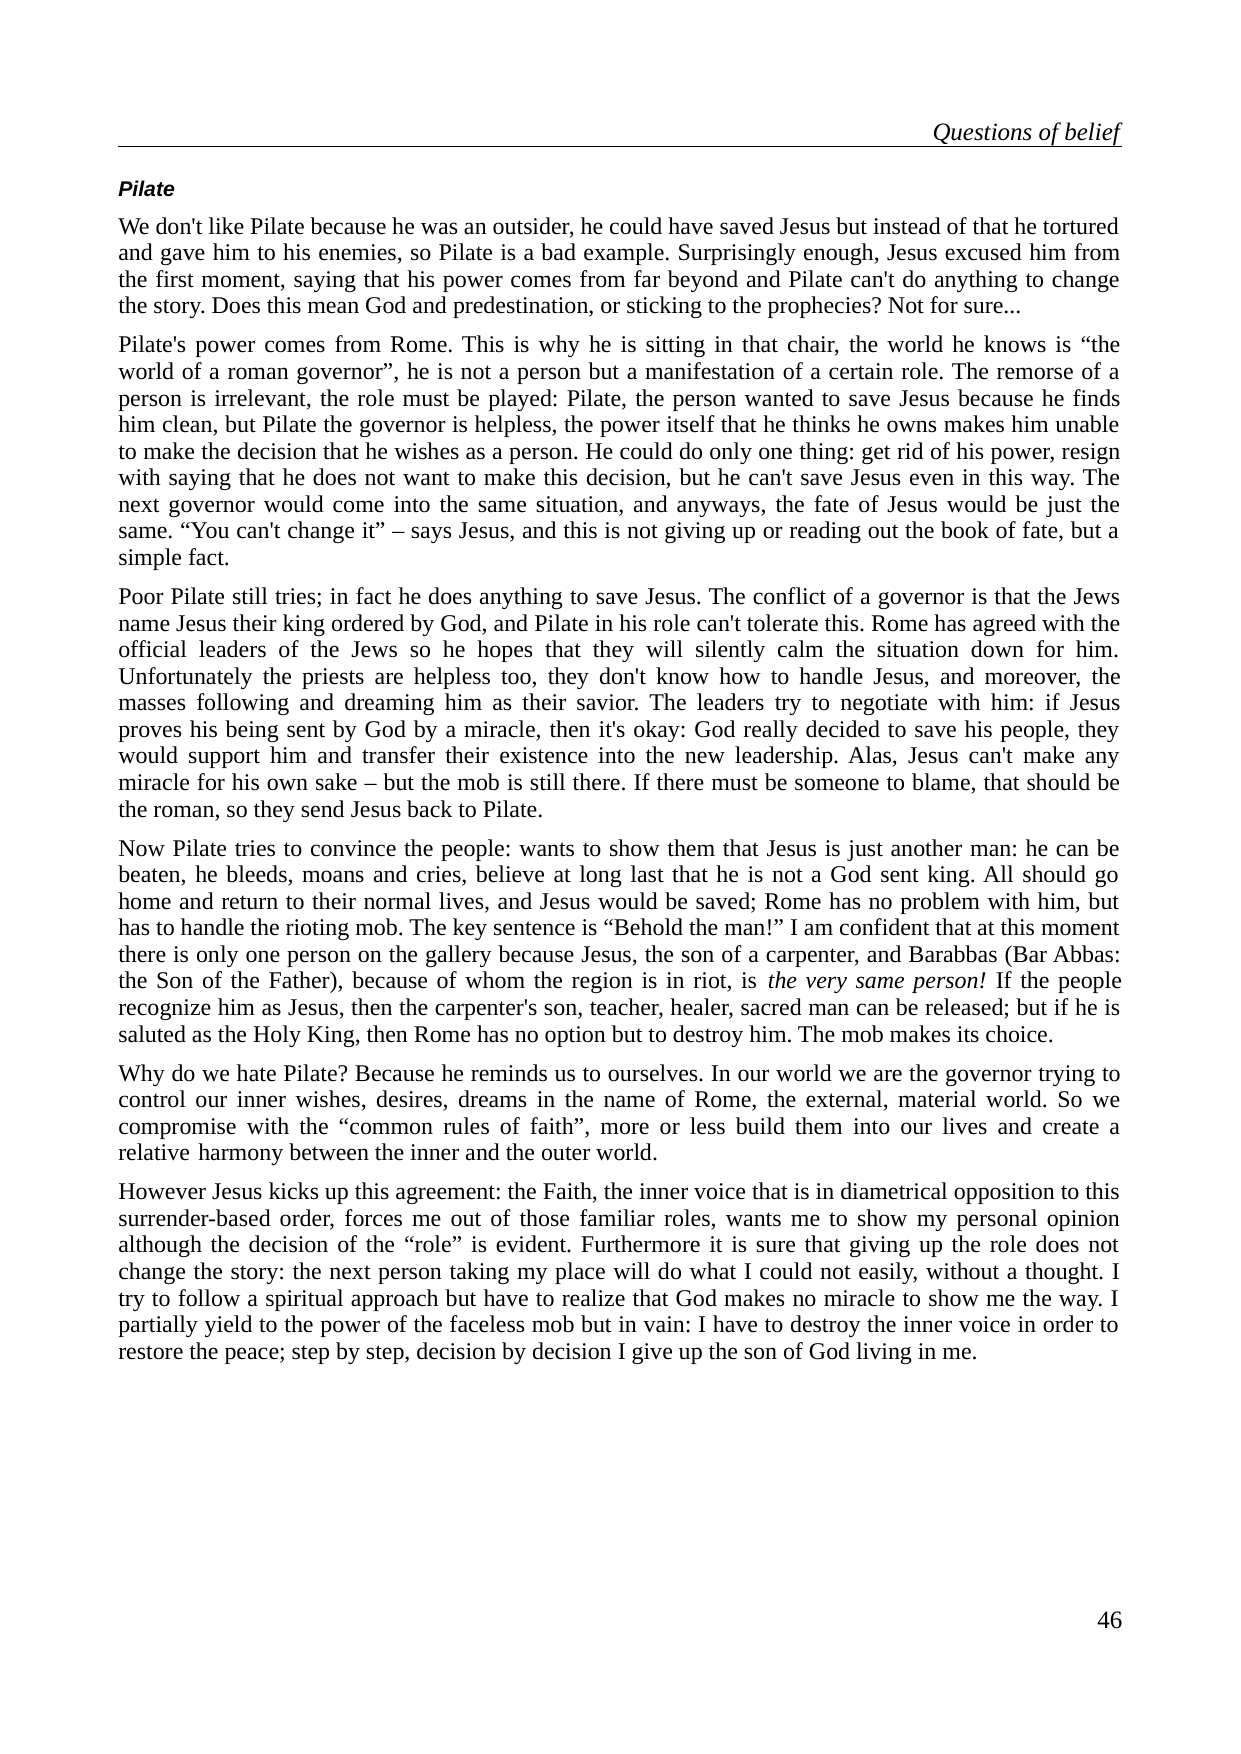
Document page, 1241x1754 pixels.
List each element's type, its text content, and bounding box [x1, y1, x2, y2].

text Now Pilate tries to convince the people: wants to show them that Jesus is just another man: he can be beaten, he bleeds, moans and cries, believe at long last that he is not a God sent king. All should go home and return to their normal lives, and Jesus would be saved; Rome has no problem with him, but has to handle the rioting mob. The key sentence is “Behold the man!” I am confident that at this moment there is only one person on the gallery because Jesus, the son of a carpenter, and Barabbas (Bar Abbas: the Son of the Father), because of whom the region is in riot, is the very same person! If the people recognize him as Jesus, then the carpenter's son, teacher, healer, sacred man can be released; but if he is saluted as the Holy King, then Rome has no option but to destroy him. The mob makes its choice. [118, 835, 1122, 1047]
text However Jesus kicks up this agreement: the Faith, the inner voice that is in diametrical opposition to this surrender-based order, forces me out of those familiar roles, wants me to show my personal opinion although the decision of the “role” is evident. Furthermore it is sure that giving up the role does not change the story: the next person taking my place will do what I could not easily, without a thought. I try to follow a spiritual approach but have to realize that God makes no miracle to show me the way. I partially yield to the power of the faceless mob but in vain: I have to destroy the inner voice in order to restore the peace; step by step, decision by decision I give up the son of God living in me. [118, 1178, 1122, 1364]
text Why do we hate Pilate? Because he reminds us to ourselves. In our world we are the governor trying to control our inner wishes, desires, dreams in the name of Rome, the external, material world. So we compromise with the “common rules of faith”, more or less build them into our lives and create a relative harmony between the inner and the outer world. [118, 1060, 1122, 1166]
text Poor Pilate still tries; in fact he does anything to save Jesus. The conflict of a governor is that the Jews name Jesus their king ordered by God, and Pilate in his role can't tolerate this. Rome has agreed with the official leaders of the Jews so he hopes that they will silently calm the situation down for him. Unfortunately the priests are helpless too, they don't know how to handle Jesus, and moreover, the masses following and dreaming him as their savior. The leaders try to negotiate with him: if Jesus proves his being sent by God by a miracle, then it's okay: God really decided to save his people, they would support him and transfer their existence into the new leadership. Alas, Jesus can't make any miracle for his own sake – but the mob is still there. If there must be someone to blame, that should be the roman, so they send Jesus back to Pilate. [118, 583, 1122, 822]
text Pilate's power comes from Rome. This is why he is sitting in that chair, the world he knows is “the world of a roman governor”, he is not a person but a manifestation of a certain role. The remorse of a person is irrelevant, the role must be played: Pilate, the person wanted to save Jesus because he finds him clean, but Pilate the governor is helpless, the power itself that he thinks he owns makes him unable to make the decision that he wishes as a person. He could do only one thing: get rid of his power, resign with saying that he does not want to make this decision, but he can't save Jesus even in this way. The next governor would come into the same situation, and anyways, the fate of Jesus would be just the same. “You can't change it” – says Jesus, and this is not giving up or reading out the book of fate, but a simple fact. [118, 332, 1122, 571]
text We don't like Pilate because he was an outsider, he could have saved Jesus but instead of that he tortured and gave him to his enemies, so Pilate is a bad example. Surprisingly enough, Jesus excused him from the first moment, saying that his power comes from far beyond and Pilate can't do anything to change the story. Does this mean God and predestination, or sticking to the prophecies? Not for sure... [118, 213, 1122, 319]
subtitle Pilate [118, 177, 1122, 200]
